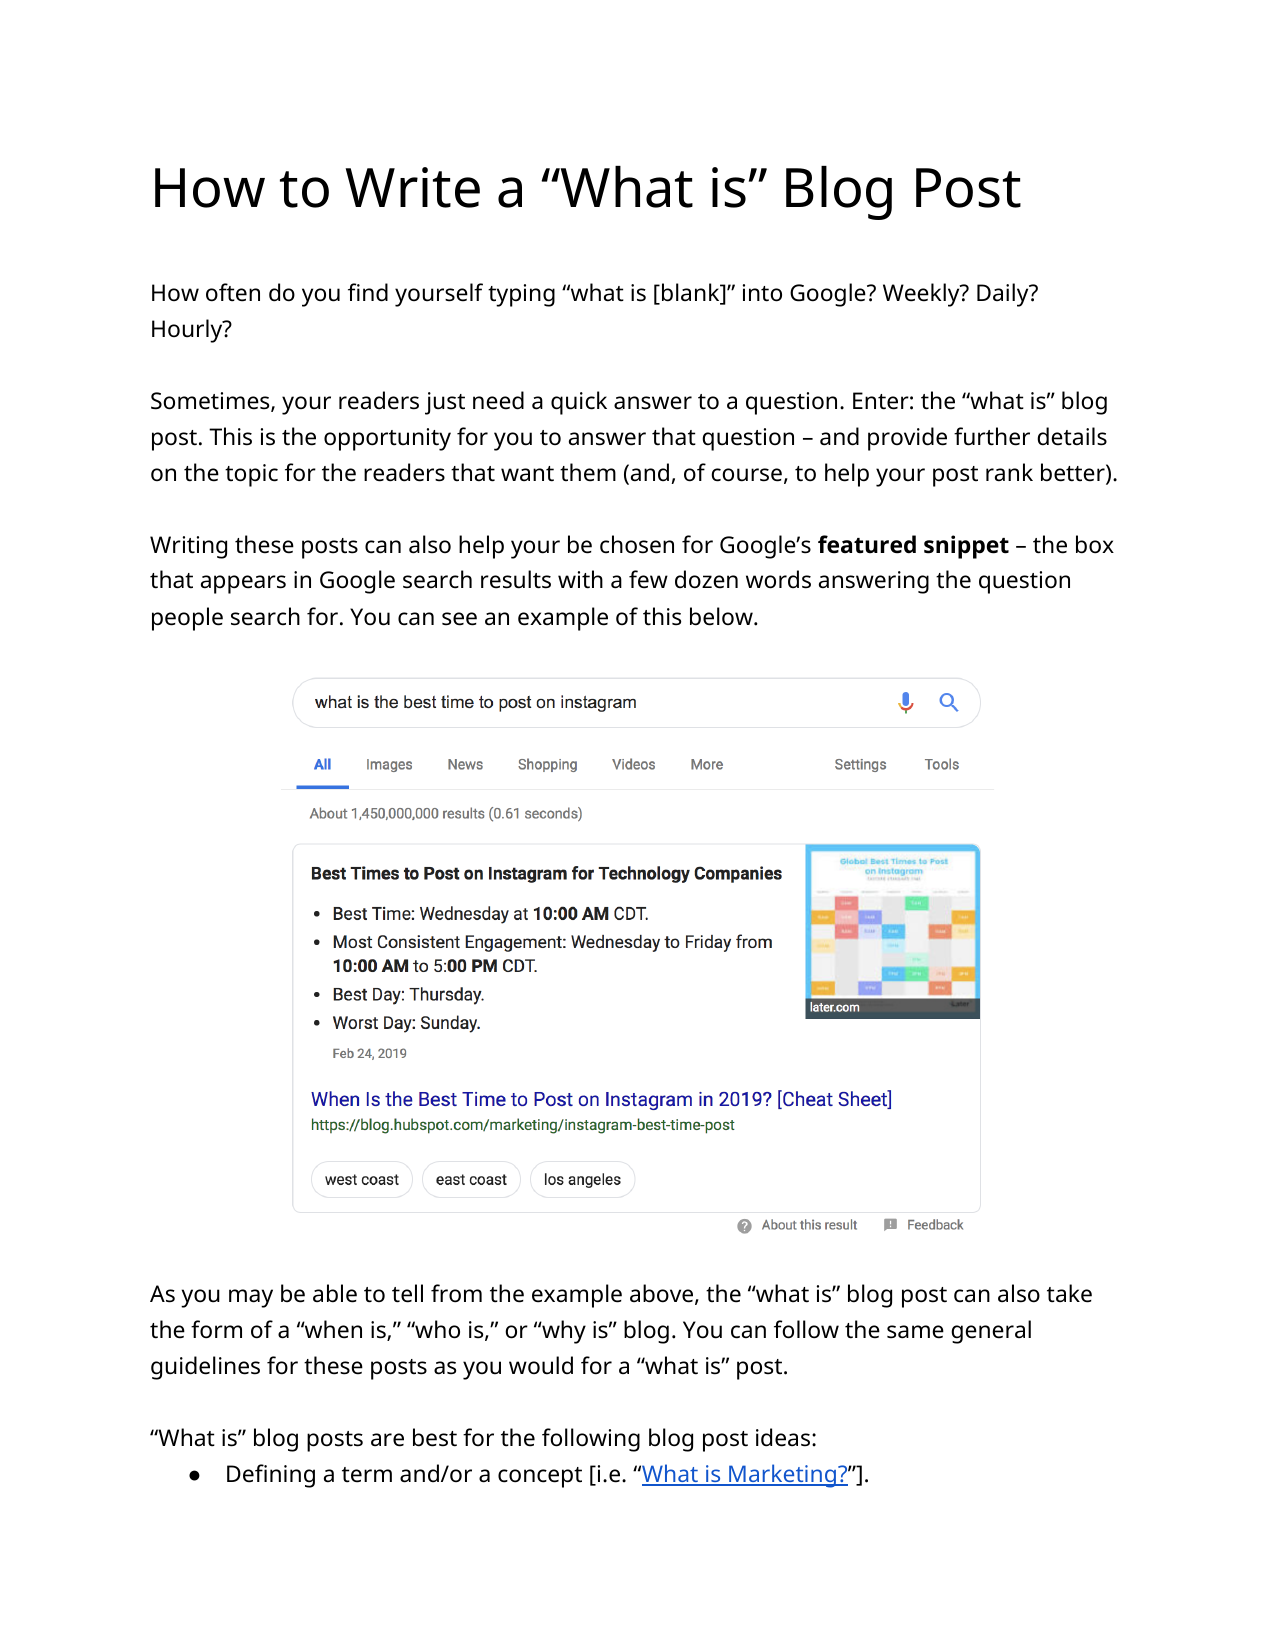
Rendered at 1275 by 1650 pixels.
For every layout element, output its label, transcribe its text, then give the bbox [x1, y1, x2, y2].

picture [281, 672, 995, 1239]
text As you may be able to tell from the example above, the “what is” blog post can also take the form of a “when is,” “who is,” or “why is” blog. You can follow the same general guidelines for these posts as you would for a “what is” post. [150, 1278, 1125, 1381]
text “What is” blog posts are best for the following blog post ideas: [150, 1422, 1125, 1453]
list Defining a term and/or a concept [i.e. “What is Marketing?”]. [187, 1458, 1125, 1489]
text Sometimes, your readers just need a quick answer to a question. Enter: the “what is” blog post. This is the opportunity for you to answer that question – and provide further details on the topic for the readers that want them (and, of course, to help your post rank better). [150, 385, 1125, 488]
title How to Write a “What is” Blog Post [150, 150, 1125, 224]
text How often do you find yourself typing “what is [blank]” into Google? Weekly? Daily? Hourly? [150, 277, 1125, 344]
text Writing these posts can also help your be chosen for Google’s featured snippet – the box that appears in Google search results with a few dozen words answering the question people search for. You can see an example of this below. [150, 528, 1125, 632]
